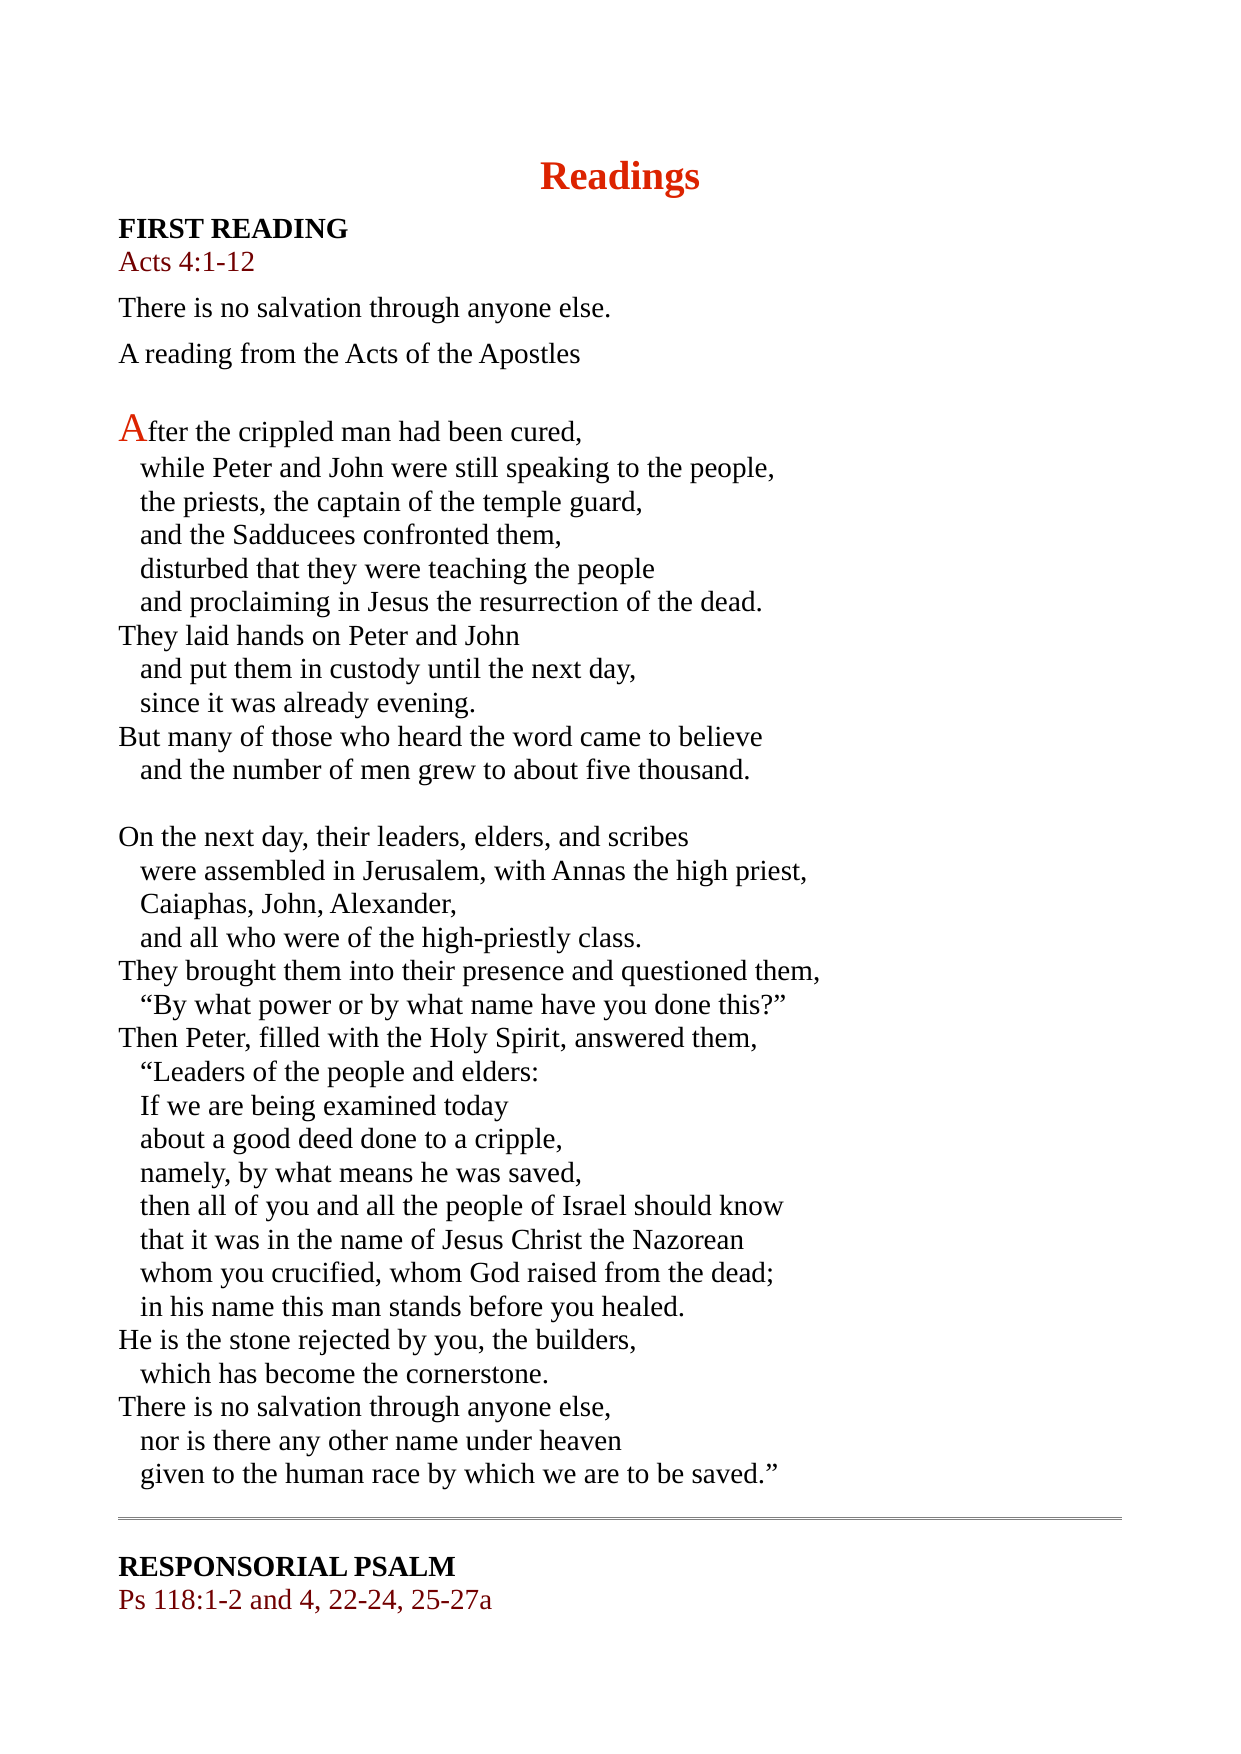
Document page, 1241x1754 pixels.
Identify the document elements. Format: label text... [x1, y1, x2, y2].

text There is no salvation through anyone else. [118, 291, 1122, 324]
text FIRST READING Acts 4:1-12 [118, 211, 1122, 278]
text RESPONSORIAL PSALM Ps 118:1-2 and 4, 22-24, 25-27a [118, 1549, 1122, 1616]
text A reading from the Acts of the Apostles After the crippled man had been cured, while Peter and John were still speaking to the people, the priests, the captain of the temple guard, and the Sadducees confronted them, disturbed that they were teaching the people and proclaiming in Jesus the resurrection of the dead. They laid hands on Peter and John and put them in custody until the next day, since it was already evening. But many of those who heard the word came to believe and the number of men grew to about five thousand. On the next day, their leaders, elders, and scribes were assembled in Jerusalem, with Annas the high priest, Caiaphas, John, Alexander, and all who were of the high-priestly class. They brought them into their presence and questioned them, “By what power or by what name have you done this?” Then Peter, filled with the Holy Spirit, answered them, “Leaders of the people and elders: If we are being examined today about a good deed done to a cripple, namely, by what means he was saved, then all of you and all the people of Israel should know that it was in the name of Jesus Christ the Nazorean whom you crucified, whom God raised from the dead; in his name this man stands before you healed. He is the stone rejected by you, the builders, which has become the cornerstone. There is no salvation through anyone else, nor is there any other name under heaven given to the human race by which we are to be saved.” [118, 337, 1122, 1490]
text Readings [118, 152, 1122, 198]
